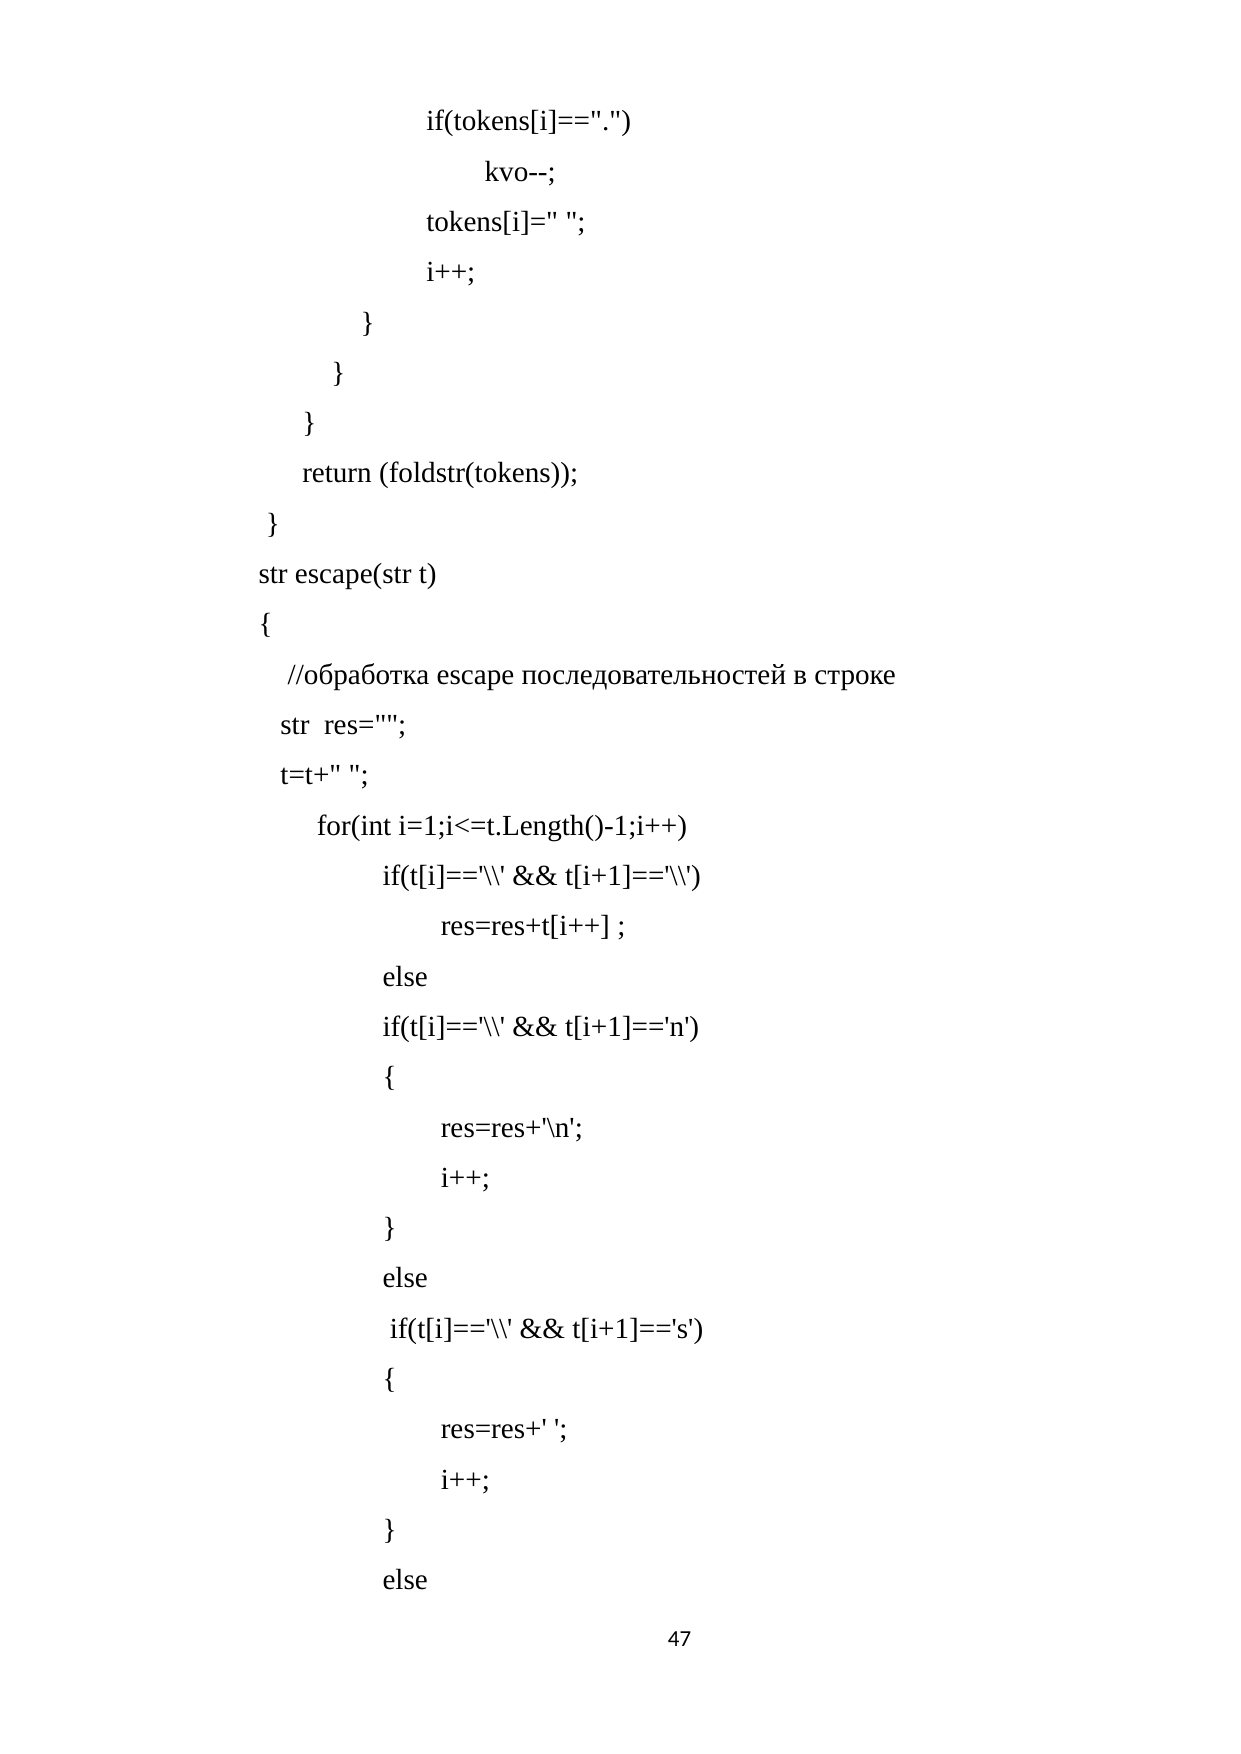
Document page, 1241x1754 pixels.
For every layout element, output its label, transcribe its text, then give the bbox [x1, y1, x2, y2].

subtitle if(tokens[i]==".") [177, 103, 1181, 137]
subtitle if(t[i]=='\\' && t[i+1]=='\\') [177, 858, 1181, 892]
subtitle i++; [177, 1160, 1181, 1193]
subtitle res=res+t[i++] ; [177, 908, 1181, 942]
subtitle else [177, 1261, 1181, 1294]
subtitle for(int i=1;i<=t.Length()-1;i++) [177, 808, 1181, 841]
subtitle } [177, 1512, 1181, 1546]
subtitle } [177, 506, 1181, 539]
subtitle res=res+'\n'; [177, 1110, 1181, 1143]
subtitle //обработка escape последовательностей в строке [177, 657, 1181, 690]
subtitle } [177, 405, 1181, 439]
subtitle else [177, 1562, 1181, 1596]
subtitle return (foldstr(tokens)); [177, 456, 1181, 489]
subtitle if(t[i]=='\\' && t[i+1]=='n') [177, 1009, 1181, 1043]
subtitle tokens[i]=" "; [177, 204, 1181, 238]
subtitle t=t+" "; [177, 757, 1181, 791]
subtitle } [177, 1210, 1181, 1244]
subtitle i++; [177, 1462, 1181, 1495]
subtitle { [177, 607, 1181, 640]
subtitle str escape(str t) [177, 556, 1181, 590]
subtitle } [177, 355, 1181, 388]
subtitle else [177, 959, 1181, 992]
subtitle str res=""; [177, 707, 1181, 741]
subtitle res=res+' '; [177, 1412, 1181, 1445]
subtitle { [177, 1361, 1181, 1395]
subtitle } [177, 305, 1181, 338]
subtitle i++; [177, 254, 1181, 288]
subtitle kvo--; [177, 154, 1181, 187]
subtitle if(t[i]=='\\' && t[i+1]=='s') [177, 1311, 1181, 1344]
subtitle { [177, 1059, 1181, 1093]
